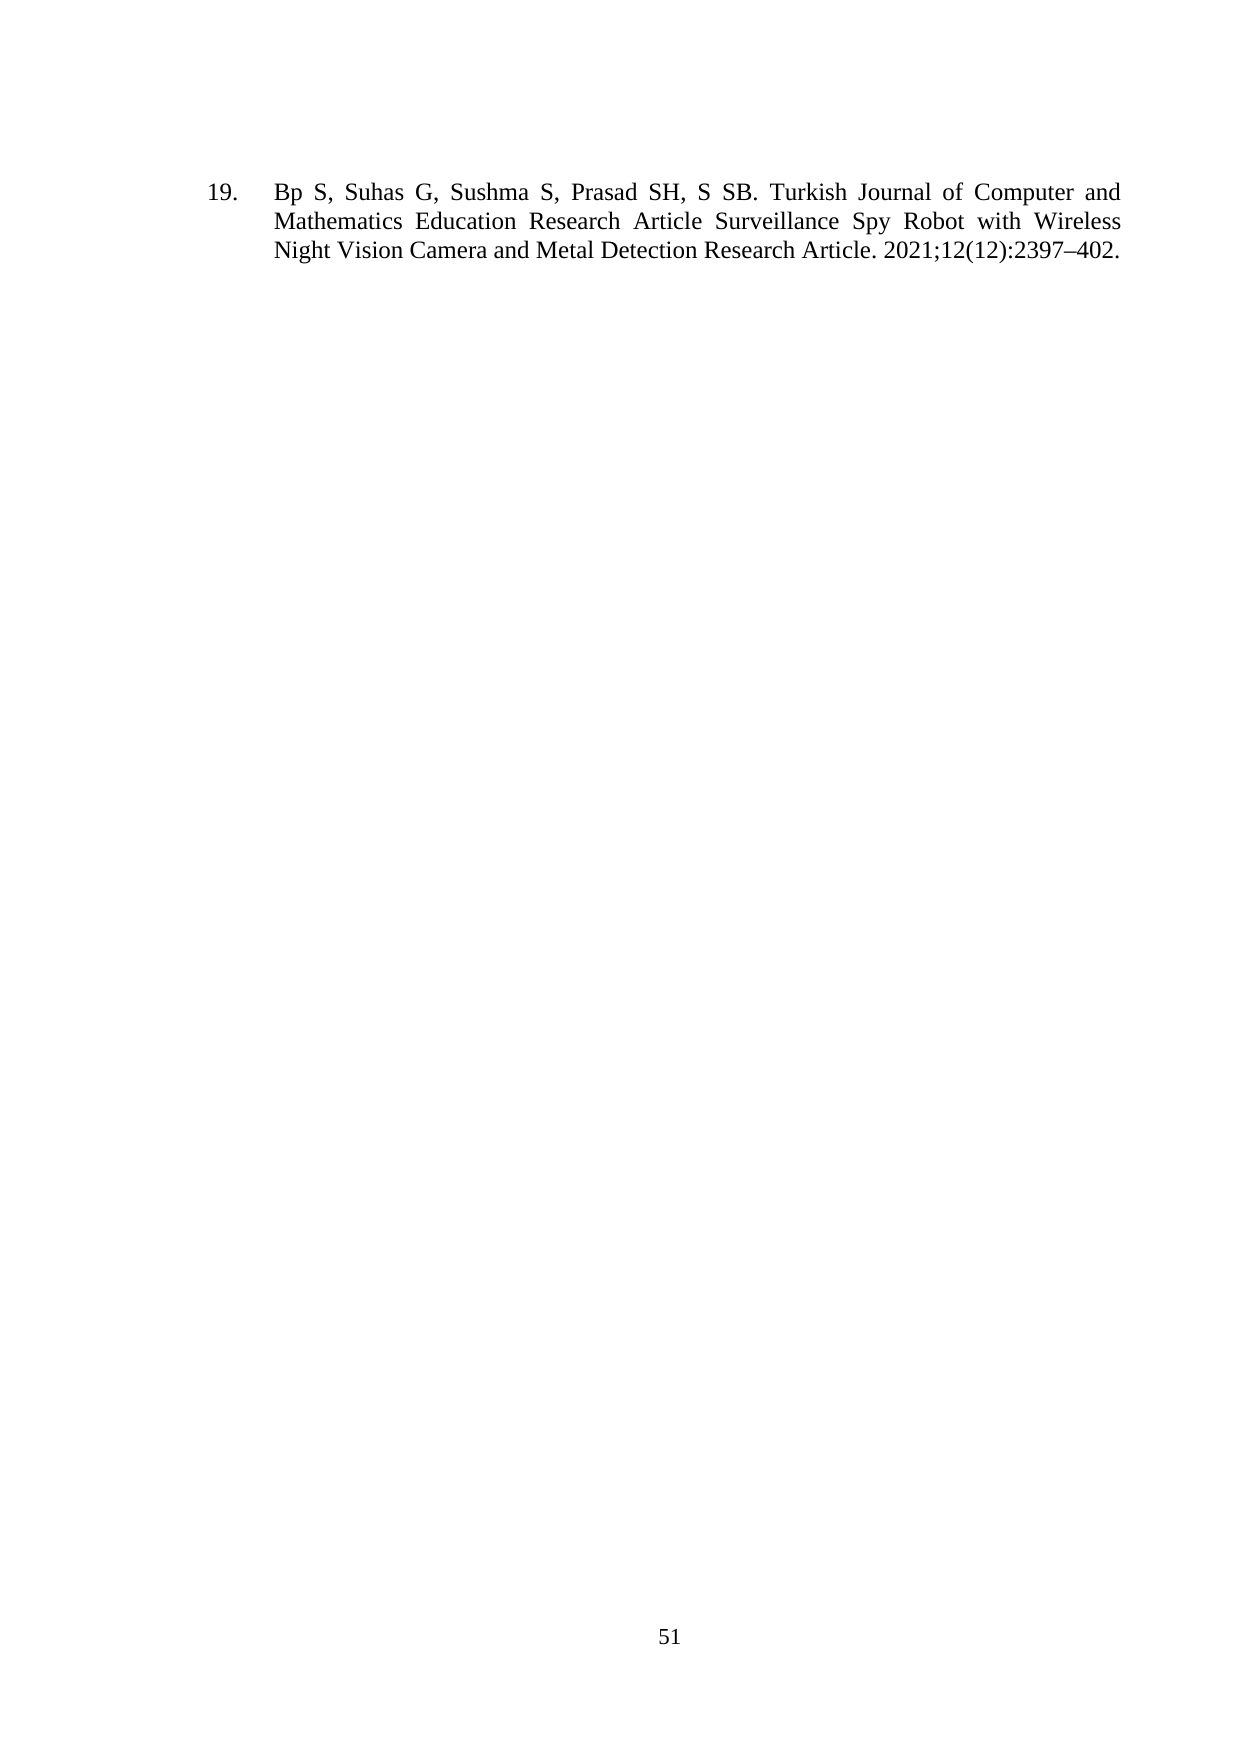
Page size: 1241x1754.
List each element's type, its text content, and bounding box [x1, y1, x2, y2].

text 19. Bp S, Suhas G, Sushma S, Prasad SH, S SB. Turkish Journal of Computer and Mathematics Education Research Article Surveillance Spy Robot with Wireless Night Vision Camera and Metal Detection Research Article. 2021;12(12):2397–402. [207, 177, 1122, 263]
